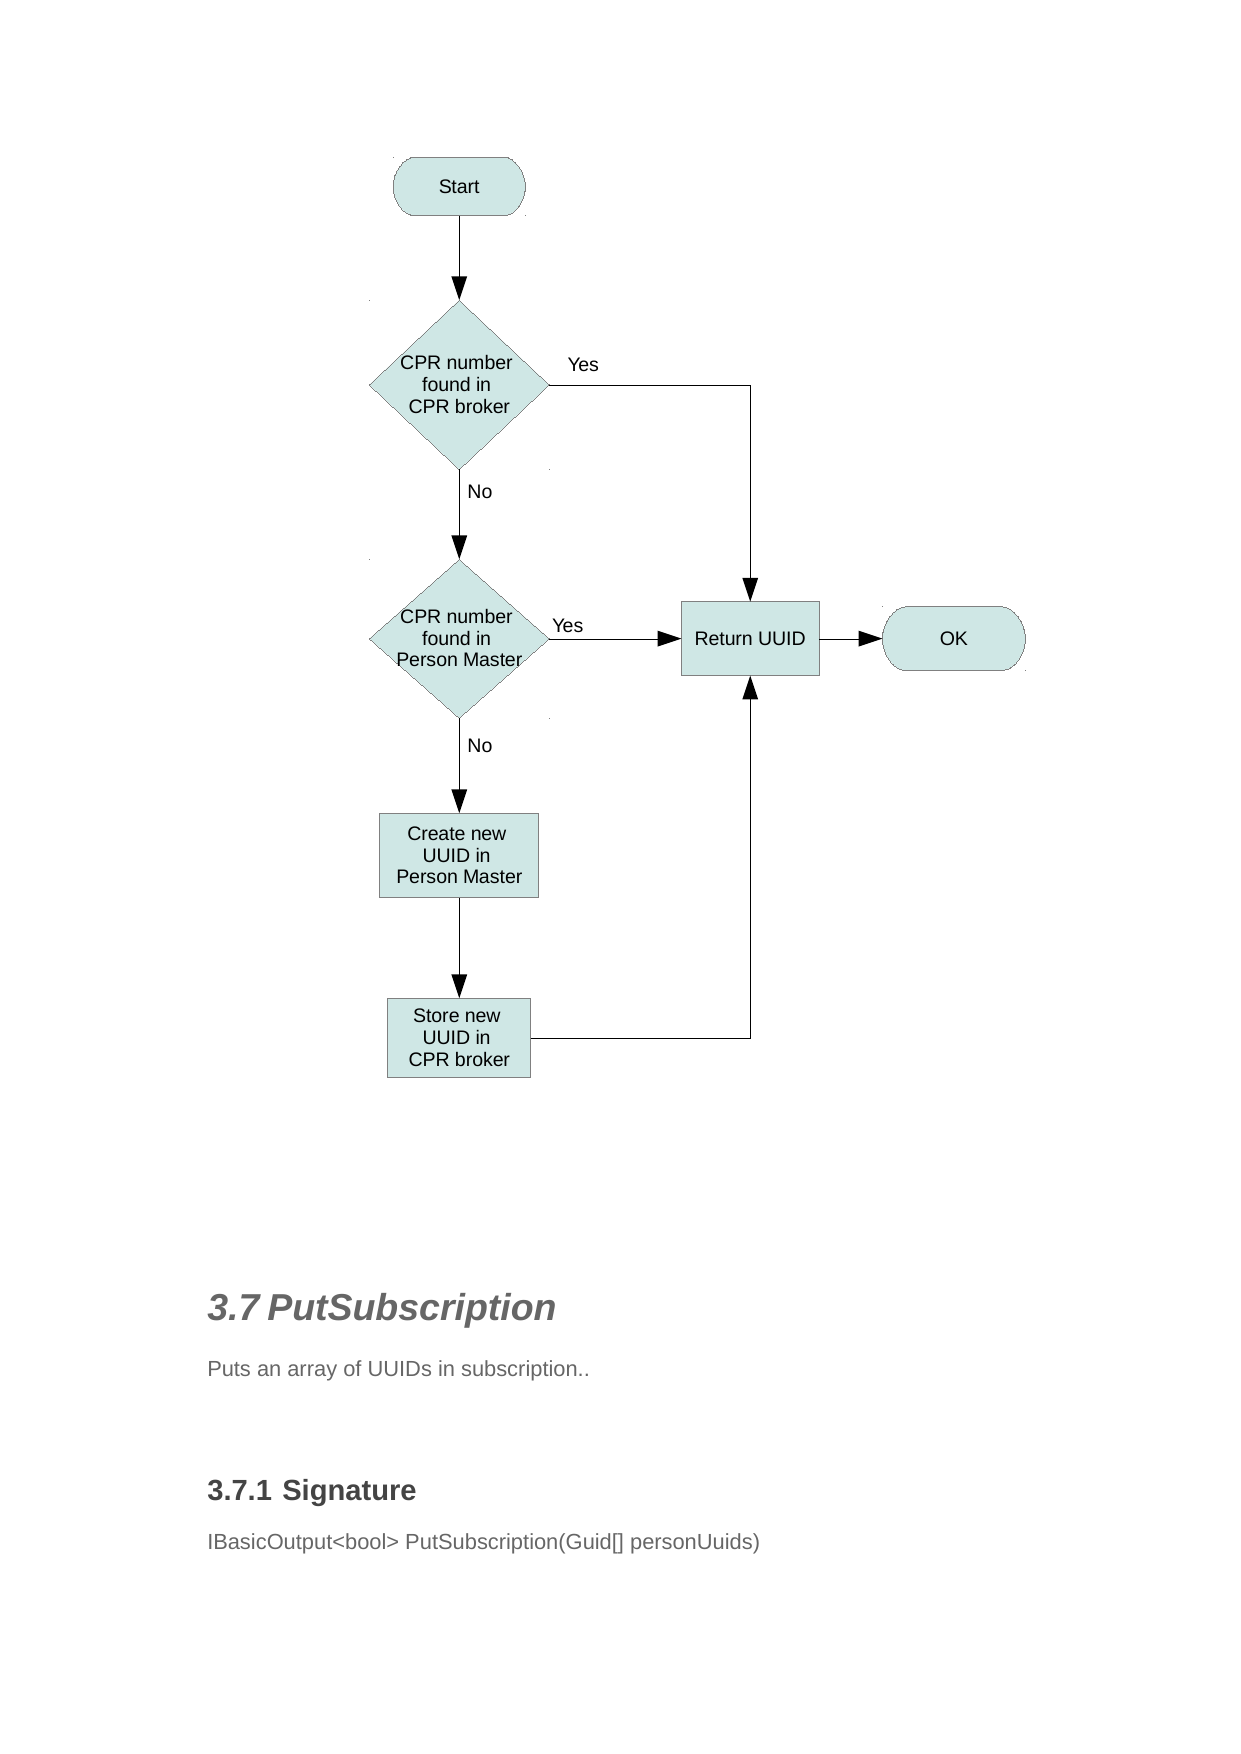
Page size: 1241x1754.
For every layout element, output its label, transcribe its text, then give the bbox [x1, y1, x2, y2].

subtitle Signature [207, 1453, 1122, 1512]
text Puts an array of UUIDs in subscription.. [207, 1353, 1122, 1382]
text IBasicOutput<bool> PutSubscription(Guid[] personUuids) [207, 1526, 1122, 1555]
subtitle PutSubscription [207, 1274, 1122, 1332]
